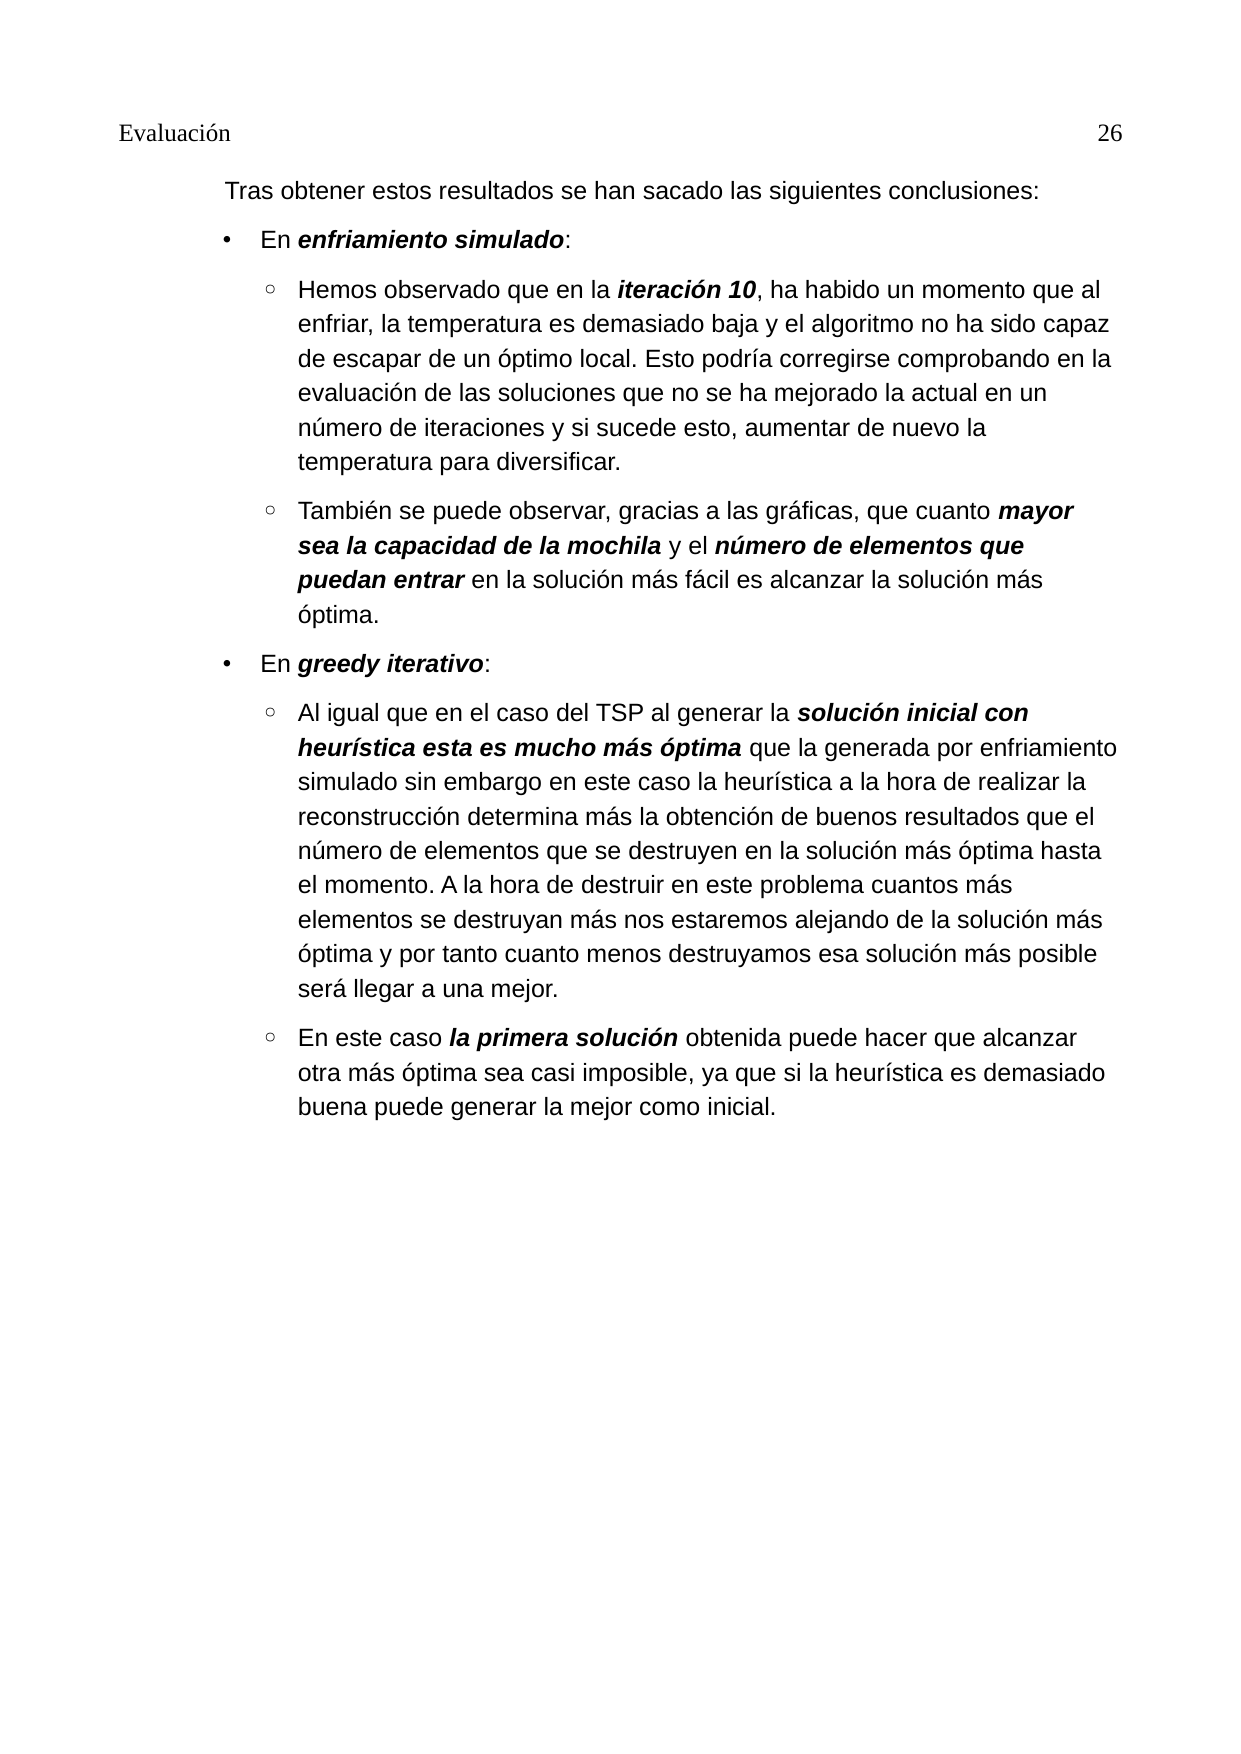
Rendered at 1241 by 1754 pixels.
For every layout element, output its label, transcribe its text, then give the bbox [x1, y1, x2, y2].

list También se puede observar, gracias a las gráficas, que cuanto mayor sea la capacidad de la mochila y el número de elementos que puedan entrar en la solución más fácil es alcanzar la solución más óptima. [260, 496, 1122, 628]
list Al igual que en el caso del TSP al generar la solución inicial con heurística esta es mucho más óptima que la generada por enfriamiento simulado sin embargo en este caso la heurística a la hora de realizar la reconstrucción determina más la obtención de buenos resultados que el número de elementos que se destruyen en la solución más óptima hasta el momento. A la hora de destruir en este problema cuantos más elementos se destruyan más nos estaremos alejando de la solución más óptima y por tanto cuanto menos destruyamos esa solución más posible será llegar a una mejor. [260, 698, 1122, 1003]
list En este caso la primera solución obtenida puede hacer que alcanzar otra más óptima sea casi imposible, ya que si la heurística es demasiado buena puede generar la mejor como inicial. [260, 1023, 1122, 1121]
text Tras obtener estos resultados se han sacado las siguientes conclusiones: [148, 176, 1122, 205]
list Hemos observado que en la iteración 10, ha habido un momento que al enfriar, la temperatura es demasiado baja y el algoritmo no ha sido capaz de escapar de un óptimo local. Esto podría corregirse comprobando en la evaluación de las soluciones que no se ha mejorado la actual en un número de iteraciones y si sucede esto, aumentar de nuevo la temperatura para diversificar. [260, 274, 1122, 476]
list En enfriamiento simulado: [223, 225, 1122, 254]
list En greedy iterativo: [223, 649, 1122, 678]
